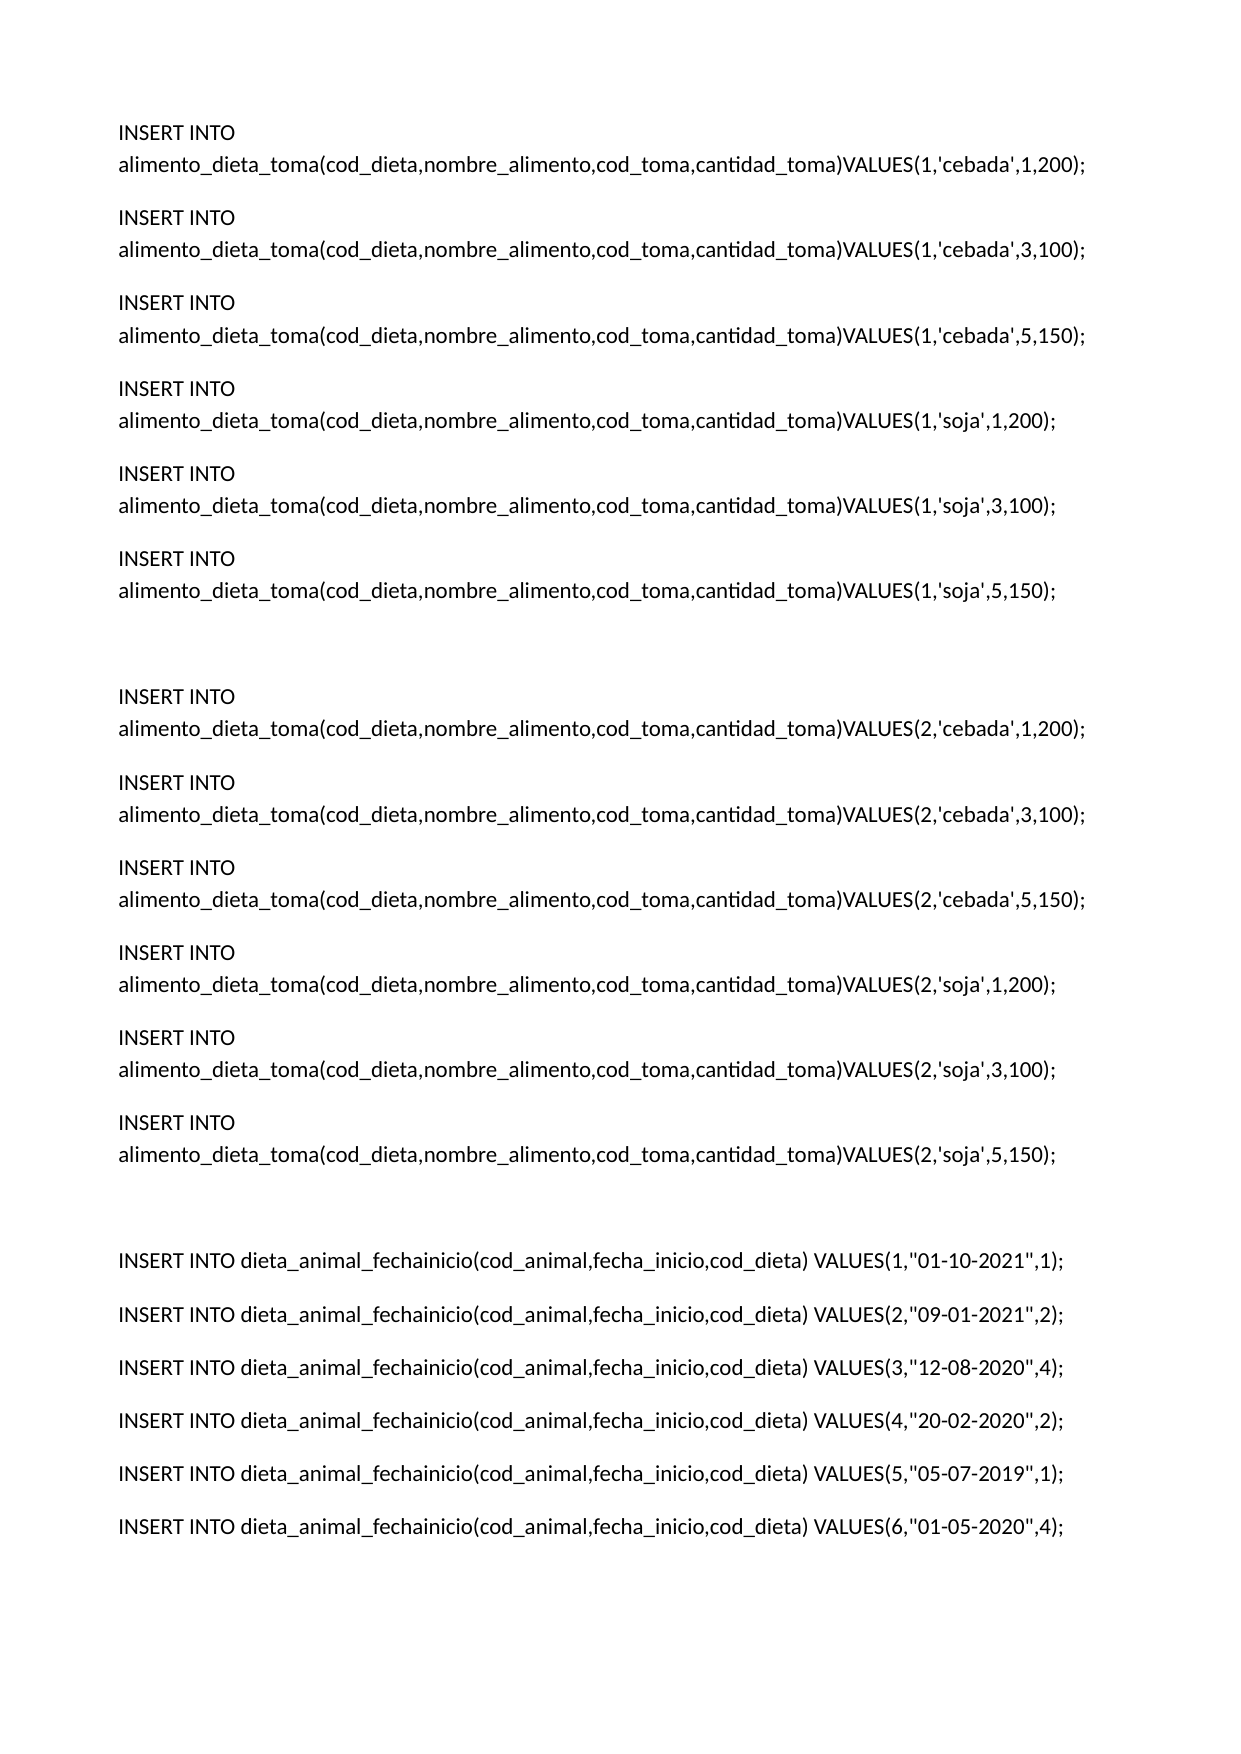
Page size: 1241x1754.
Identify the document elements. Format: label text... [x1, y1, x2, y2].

text INSERT INTO alimento_dieta_toma(cod_dieta,nombre_alimento,cod_toma,cantidad_toma)VALUES(2,'soja',3,100); [118, 1023, 1122, 1083]
text INSERT INTO alimento_dieta_toma(cod_dieta,nombre_alimento,cod_toma,cantidad_toma)VALUES(1,'cebada',3,100); [118, 203, 1122, 263]
text INSERT INTO alimento_dieta_toma(cod_dieta,nombre_alimento,cod_toma,cantidad_toma)VALUES(2,'cebada',5,150); [118, 853, 1122, 913]
text INSERT INTO alimento_dieta_toma(cod_dieta,nombre_alimento,cod_toma,cantidad_toma)VALUES(1,'cebada',5,150); [118, 288, 1122, 349]
text INSERT INTO alimento_dieta_toma(cod_dieta,nombre_alimento,cod_toma,cantidad_toma)VALUES(1,'cebada',1,200); [118, 118, 1122, 178]
text INSERT INTO dieta_animal_fechainicio(cod_animal,fecha_inicio,cod_dieta) VALUES(2,"09-01-2021",2); [118, 1300, 1122, 1328]
text INSERT INTO dieta_animal_fechainicio(cod_animal,fecha_inicio,cod_dieta) VALUES(3,"12-08-2020",4); [118, 1353, 1122, 1381]
text INSERT INTO alimento_dieta_toma(cod_dieta,nombre_alimento,cod_toma,cantidad_toma)VALUES(2,'cebada',1,200); [118, 682, 1122, 743]
text INSERT INTO alimento_dieta_toma(cod_dieta,nombre_alimento,cod_toma,cantidad_toma)VALUES(1,'soja',3,100); [118, 459, 1122, 519]
text INSERT INTO alimento_dieta_toma(cod_dieta,nombre_alimento,cod_toma,cantidad_toma)VALUES(2,'cebada',3,100); [118, 768, 1122, 828]
text INSERT INTO alimento_dieta_toma(cod_dieta,nombre_alimento,cod_toma,cantidad_toma)VALUES(1,'soja',1,200); [118, 374, 1122, 434]
text INSERT INTO alimento_dieta_toma(cod_dieta,nombre_alimento,cod_toma,cantidad_toma)VALUES(2,'soja',1,200); [118, 938, 1122, 998]
text INSERT INTO dieta_animal_fechainicio(cod_animal,fecha_inicio,cod_dieta) VALUES(4,"20-02-2020",2); [118, 1406, 1122, 1434]
text INSERT INTO alimento_dieta_toma(cod_dieta,nombre_alimento,cod_toma,cantidad_toma)VALUES(2,'soja',5,150); [118, 1108, 1122, 1169]
text INSERT INTO alimento_dieta_toma(cod_dieta,nombre_alimento,cod_toma,cantidad_toma)VALUES(1,'soja',5,150); [118, 544, 1122, 604]
text INSERT INTO dieta_animal_fechainicio(cod_animal,fecha_inicio,cod_dieta) VALUES(5,"05-07-2019",1); [118, 1459, 1122, 1487]
text INSERT INTO dieta_animal_fechainicio(cod_animal,fecha_inicio,cod_dieta) VALUES(1,"01-10-2021",1); [118, 1247, 1122, 1275]
text INSERT INTO dieta_animal_fechainicio(cod_animal,fecha_inicio,cod_dieta) VALUES(6,"01-05-2020",4); [118, 1512, 1122, 1540]
